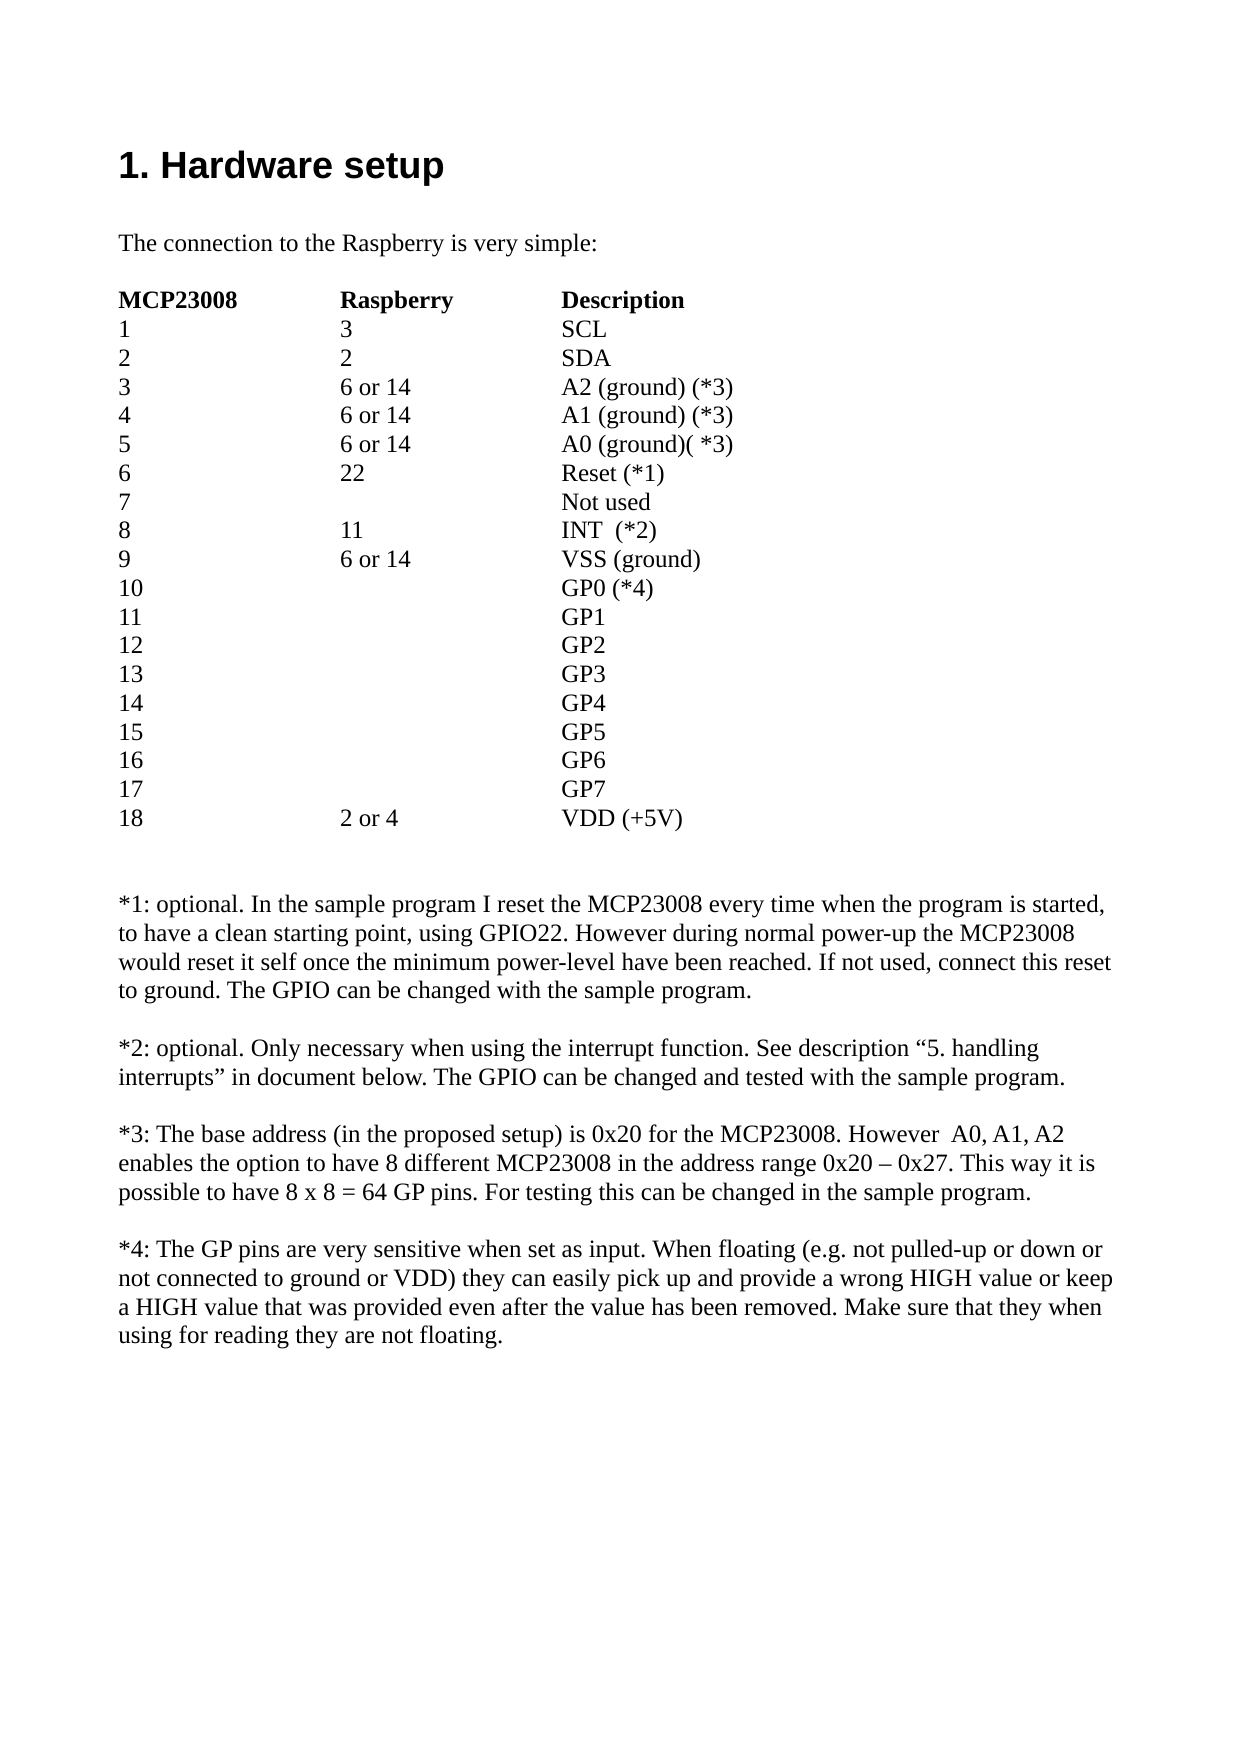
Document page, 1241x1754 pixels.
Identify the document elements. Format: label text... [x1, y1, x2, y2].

text 13 GP3 [118, 659, 1122, 688]
subtitle 1. Hardware setup [118, 143, 1122, 187]
text *2: optional. Only necessary when using the interrupt function. See description “5. handling interrupts” in document below. The GPIO can be changed and tested with the sample program. [118, 1033, 1122, 1091]
text *4: The GP pins are very sensitive when set as input. When floating (e.g. not pulled-up or down or not connected to ground or VDD) they can easily pick up and provide a wrong HIGH value or keep a HIGH value that was provided even after the value has been removed. Make sure that they when using for reading they are not floating. [118, 1234, 1122, 1349]
text 12 GP2 [118, 631, 1122, 659]
text MCP23008 Raspberry Description [118, 286, 1122, 314]
text 10 GP0 (*4) [118, 573, 1122, 602]
text 15 GP5 [118, 717, 1122, 746]
text 18 2 or 4 VDD (+5V) [118, 803, 1122, 832]
text 14 GP4 [118, 688, 1122, 717]
text 3 6 or 14 A2 (ground) (*3) [118, 372, 1122, 401]
text 1 3 SCL [118, 314, 1122, 343]
text 8 11 INT (*2) [118, 516, 1122, 544]
text *1: optional. In the sample program I reset the MCP23008 every time when the program is started, to have a clean starting point, using GPIO22. However during normal power-up the MCP23008 would reset it self once the minimum power-level have been reached. If not used, connect this reset to ground. The GPIO can be changed with the sample program. [118, 889, 1122, 1004]
text 16 GP6 [118, 746, 1122, 774]
text 17 GP7 [118, 774, 1122, 803]
text 9 6 or 14 VSS (ground) [118, 544, 1122, 573]
text 6 22 Reset (*1) [118, 458, 1122, 487]
text 7 Not used [118, 487, 1122, 516]
text The connection to the Raspberry is very simple: [118, 228, 1122, 257]
text 4 6 or 14 A1 (ground) (*3) [118, 401, 1122, 429]
text *3: The base address (in the proposed setup) is 0x20 for the MCP23008. However A0, A1, A2 enables the option to have 8 different MCP23008 in the address range 0x20 – 0x27. This way it is possible to have 8 x 8 = 64 GP pins. For testing this can be changed in the sample program. [118, 1119, 1122, 1206]
text 5 6 or 14 A0 (ground)( *3) [118, 429, 1122, 458]
text 11 GP1 [118, 602, 1122, 631]
text 2 2 SDA [118, 343, 1122, 372]
